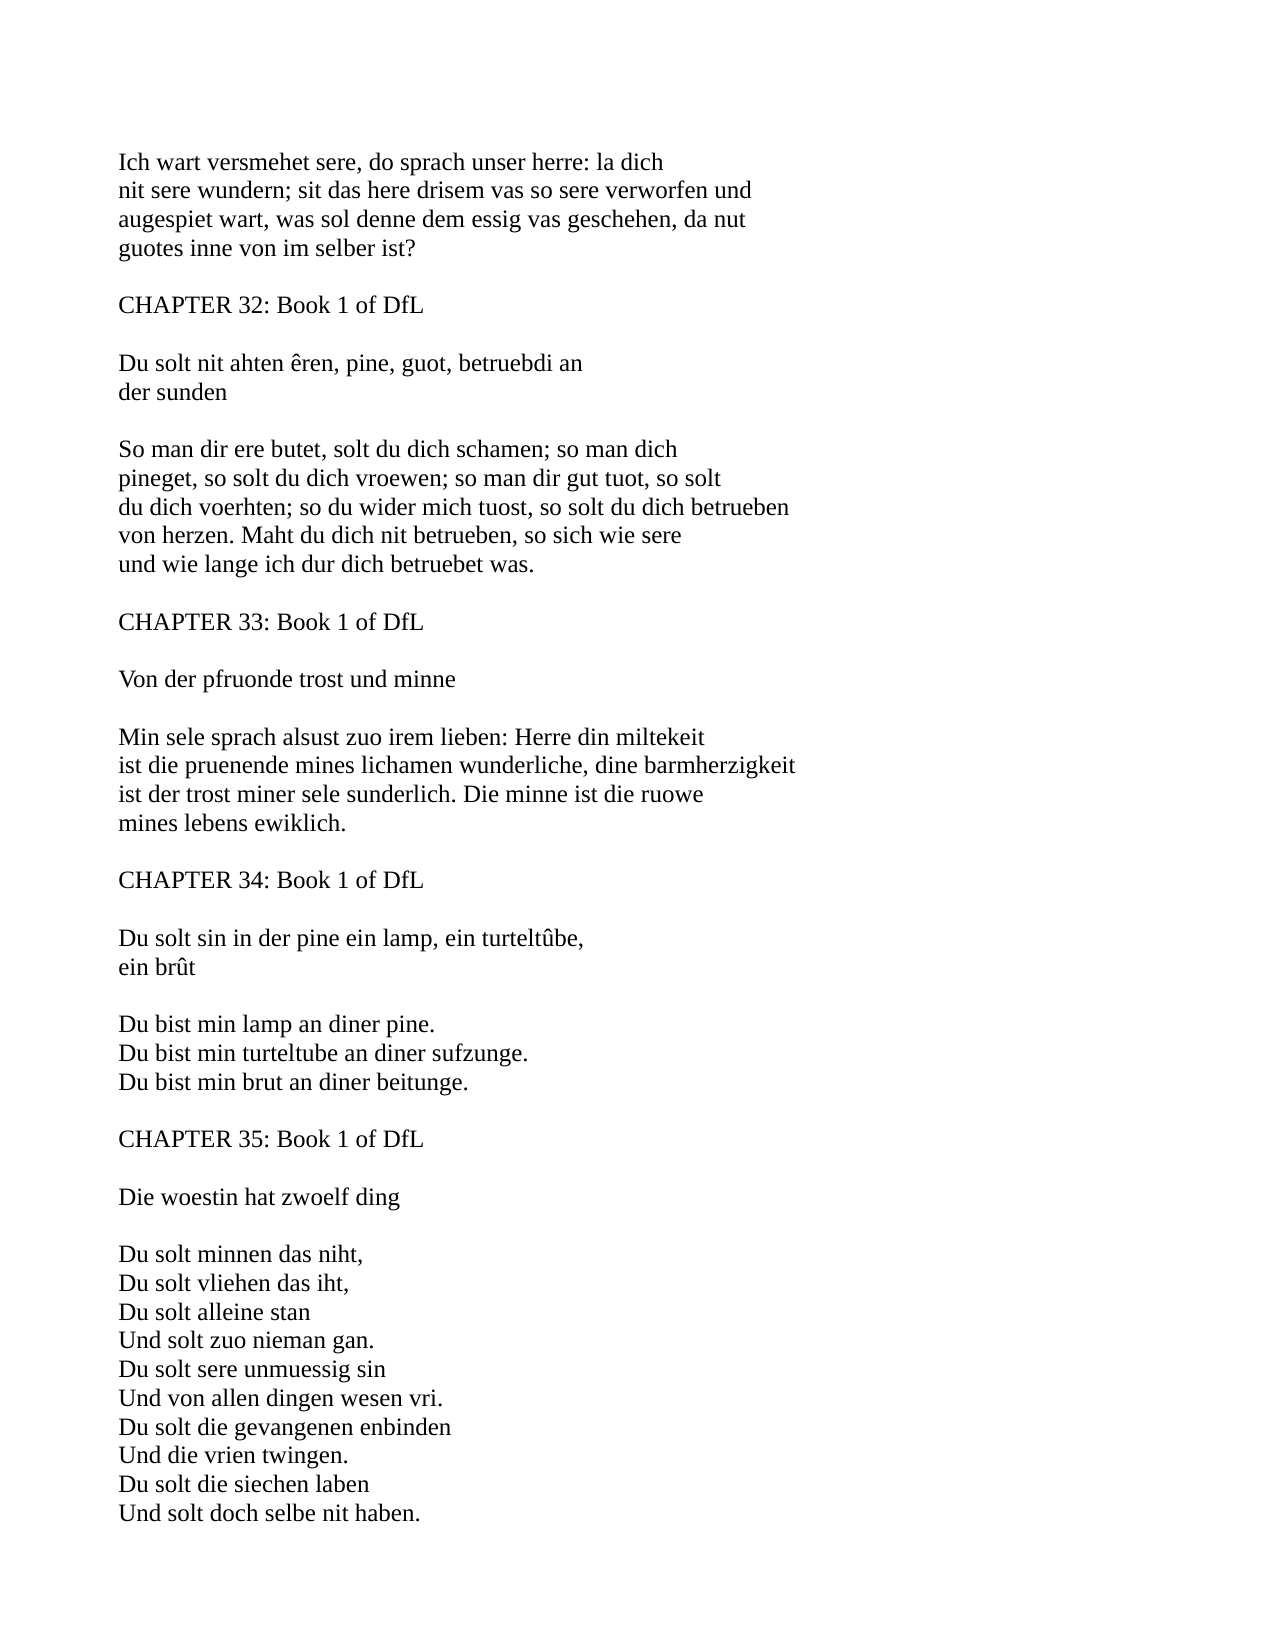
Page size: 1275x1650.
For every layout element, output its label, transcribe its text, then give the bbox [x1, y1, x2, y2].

text Von der pfruonde trost und minne [118, 664, 1157, 693]
text ist der trost miner sele sunderlich. Die minne ist die ruowe [118, 779, 1157, 808]
text Und von allen dingen wesen vri. [118, 1383, 1157, 1412]
text ist die pruenende mines lichamen wunderliche, dine barmherzigkeit [118, 751, 1157, 779]
text Du solt minnen das niht, [118, 1239, 1157, 1268]
text mines lebens ewiklich. [118, 808, 1157, 837]
text Die woestin hat zwoelf ding [118, 1182, 1157, 1211]
text von herzen. Maht du dich nit betrueben, so sich wie sere [118, 521, 1157, 549]
text Du solt nit ahten êren, pine, guot, betruebdi an [118, 348, 1157, 377]
text nit sere wundern; sit das here drisem vas so sere verworfen und [118, 176, 1157, 204]
text CHAPTER 35: Book 1 of DfL [118, 1124, 1157, 1153]
text Du bist min brut an diner beitunge. [118, 1067, 1157, 1096]
text So man dir ere butet, solt du dich schamen; so man dich [118, 434, 1157, 463]
text Du solt alleine stan [118, 1297, 1157, 1326]
text augespiet wart, was sol denne dem essig vas geschehen, da nut [118, 204, 1157, 233]
text CHAPTER 33: Book 1 of DfL [118, 607, 1157, 636]
text und wie lange ich dur dich betruebet was. [118, 549, 1157, 578]
text Du bist min turteltube an diner sufzunge. [118, 1038, 1157, 1067]
text Und solt doch selbe nit haben. [118, 1498, 1157, 1527]
text Du solt vliehen das iht, [118, 1268, 1157, 1297]
text Und die vrien twingen. [118, 1441, 1157, 1469]
text Du solt die siechen laben [118, 1469, 1157, 1498]
text Du solt sin in der pine ein lamp, ein turteltûbe, [118, 923, 1157, 952]
text pineget, so solt du dich vroewen; so man dir gut tuot, so solt [118, 463, 1157, 492]
text Du bist min lamp an diner pine. [118, 1009, 1157, 1038]
text du dich voerhten; so du wider mich tuost, so solt du dich betrueben [118, 492, 1157, 521]
text Min sele sprach alsust zuo irem lieben: Herre din miltekeit [118, 722, 1157, 751]
text Ich wart versmehet sere, do sprach unser herre: la dich [118, 147, 1157, 176]
text ein brût [118, 952, 1157, 981]
text Du solt sere unmuessig sin [118, 1354, 1157, 1383]
text guotes inne von im selber ist? [118, 233, 1157, 262]
text der sunden [118, 377, 1157, 406]
text Du solt die gevangenen enbinden [118, 1412, 1157, 1441]
text CHAPTER 34: Book 1 of DfL [118, 866, 1157, 894]
text Und solt zuo nieman gan. [118, 1326, 1157, 1354]
text CHAPTER 32: Book 1 of DfL [118, 291, 1157, 319]
